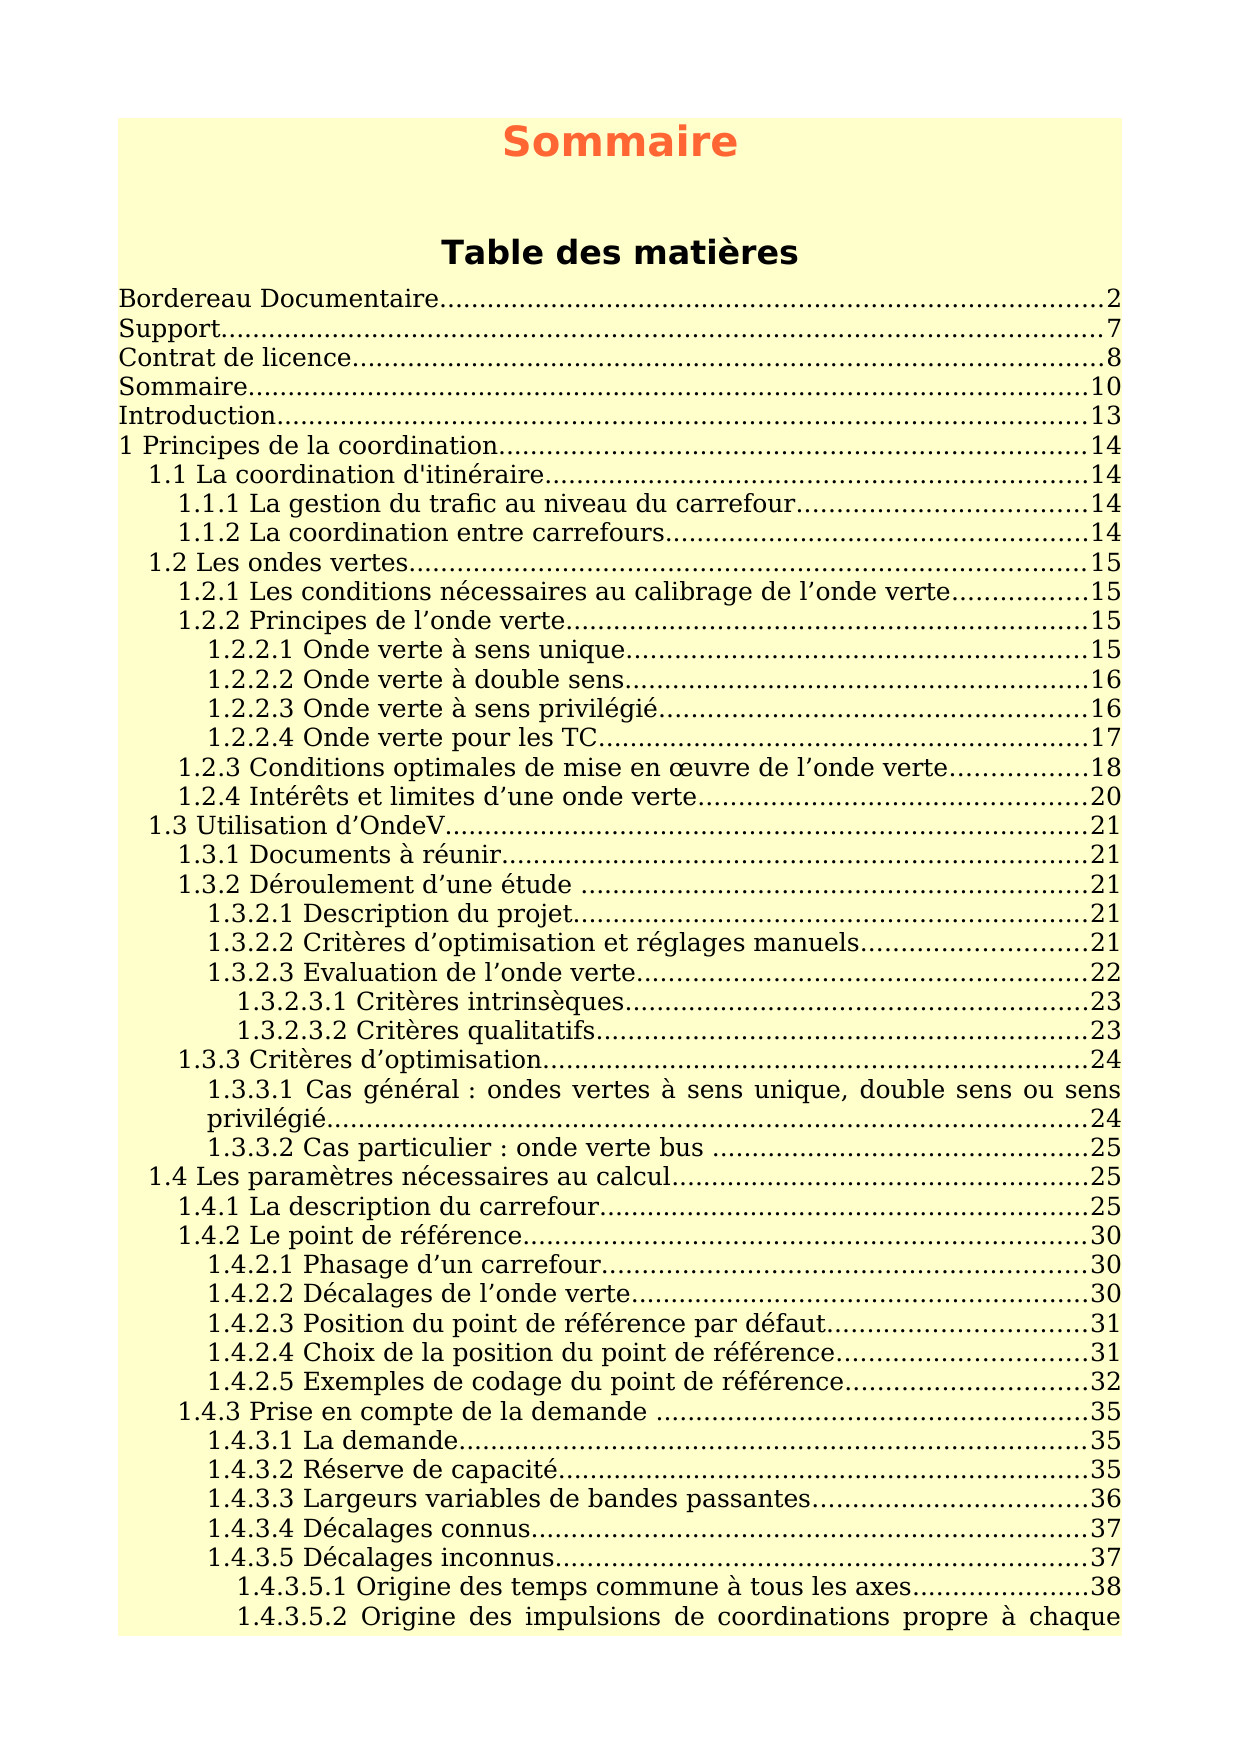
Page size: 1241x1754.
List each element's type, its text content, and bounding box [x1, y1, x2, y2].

text 1.2.2.2 Onde verte à double sens 16 [207, 665, 1122, 694]
text Bordereau Documentaire 2 [118, 284, 1122, 314]
text 1.3.1 Documents à réunir 21 [177, 841, 1122, 870]
text 1.4.3.1 La demande 35 [207, 1426, 1122, 1455]
text 1.4.2.2 Décalages de l’onde verte 30 [207, 1280, 1122, 1309]
text 1.4.3.5.2 Origine des impulsions de coordinations propre à chaque axe coordonné 38 [236, 1602, 1122, 1631]
text 1.4.3.5 Décalages inconnus 37 [207, 1543, 1122, 1572]
text Contrat de licence 8 [118, 343, 1122, 372]
text 1.1.2 La coordination entre carrefours 14 [177, 519, 1122, 548]
text 1.3.2.3.1 Critères intrinsèques 23 [236, 987, 1122, 1016]
text 1.3.2 Déroulement d’une étude 21 [177, 870, 1122, 899]
text 1.2.2.4 Onde verte pour les TC 17 [207, 723, 1122, 753]
text 1.2.2.3 Onde verte à sens privilégié 16 [207, 694, 1122, 723]
text 1.3.3.2 Cas particulier : onde verte bus 25 [207, 1133, 1122, 1163]
text 1.3.2.1 Description du projet 21 [207, 899, 1122, 928]
text 1.4.2.5 Exemples de codage du point de référence 32 [207, 1367, 1122, 1397]
text 1.1 La coordination d'itinéraire 14 [148, 460, 1122, 489]
text 1.2.4 Intérêts et limites d’une onde verte 20 [177, 782, 1122, 811]
text 1.4.2.3 Position du point de référence par défaut 31 [207, 1309, 1122, 1338]
text 1.2.2.1 Onde verte à sens unique 15 [207, 636, 1122, 665]
text 1.2.2 Principes de l’onde verte 15 [177, 606, 1122, 636]
text Support 7 [118, 314, 1122, 343]
text 1.3.2.3 Evaluation de l’onde verte 22 [207, 958, 1122, 987]
text 1.3.3.1 Cas général : ondes vertes à sens unique, double sens ou sens privilégié 24 [207, 1075, 1122, 1133]
text 1.4.3.4 Décalages connus 37 [207, 1514, 1122, 1543]
text 1.3.3 Critères d’optimisation 24 [177, 1046, 1122, 1075]
text 1.4.3.2 Réserve de capacité 35 [207, 1455, 1122, 1484]
title Sommaire [118, 118, 1122, 167]
text 1.4.2.4 Choix de la position du point de référence 31 [207, 1338, 1122, 1367]
text 1.3.2.3.2 Critères qualitatifs 23 [236, 1016, 1122, 1046]
text 1.4.2.1 Phasage d’un carrefour 30 [207, 1250, 1122, 1280]
text Sommaire 10 [118, 372, 1122, 402]
text 1.4.1 La description du carrefour 25 [177, 1192, 1122, 1221]
text 1.4 Les paramètres nécessaires au calcul 25 [148, 1163, 1122, 1192]
text 1.4.3 Prise en compte de la demande 35 [177, 1397, 1122, 1426]
text 1.4.2 Le point de référence 30 [177, 1221, 1122, 1250]
text 1.4.3.5.1 Origine des temps commune à tous les axes 38 [236, 1572, 1122, 1602]
text Introduction 13 [118, 402, 1122, 431]
text 1.3.2.2 Critères d’optimisation et réglages manuels 21 [207, 928, 1122, 958]
text 1.3 Utilisation d’OndeV 21 [148, 811, 1122, 841]
text 1.4.3.3 Largeurs variables de bandes passantes 36 [207, 1484, 1122, 1514]
subtitle Table des matières [118, 233, 1122, 272]
text 1 Principes de la coordination 14 [118, 431, 1122, 460]
text 1.2.1 Les conditions nécessaires au calibrage de l’onde verte 15 [177, 577, 1122, 606]
text 1.1.1 La gestion du trafic au niveau du carrefour 14 [177, 489, 1122, 519]
text 1.2.3 Conditions optimales de mise en œuvre de l’onde verte 18 [177, 753, 1122, 782]
text 1.2 Les ondes vertes 15 [148, 548, 1122, 577]
